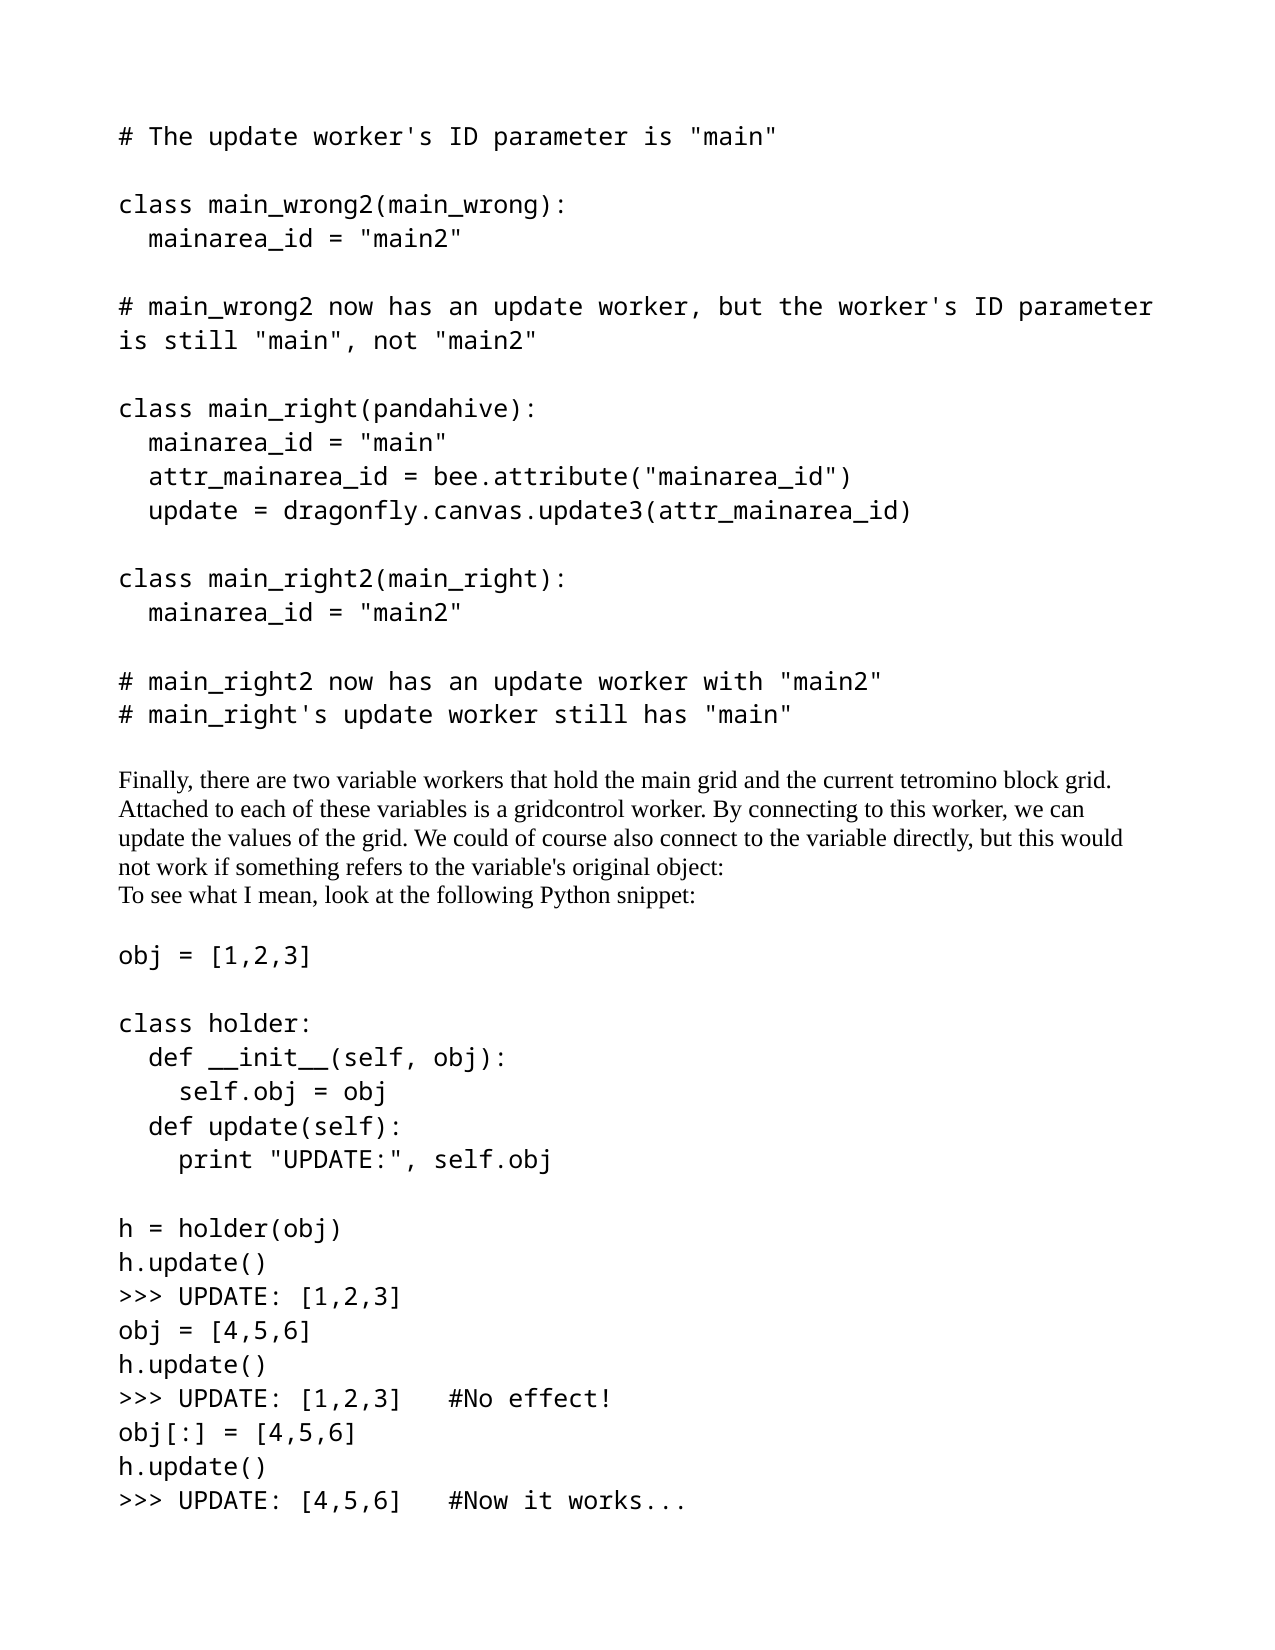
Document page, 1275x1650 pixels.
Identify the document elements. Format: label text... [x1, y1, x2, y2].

text def __init__(self, obj): [118, 1040, 1157, 1074]
text Finally, there are two variable workers that hold the main grid and the current tetromino block grid. Attached to each of these variables is a gridcontrol worker. By connecting to this worker, we can update the values of the grid. We could of course also connect to the variable directly, but this would not work if something refers to the variable's original object: [118, 765, 1157, 880]
text # main_wrong2 now has an update worker, but the worker's ID parameter is still "main", not "main2" [118, 288, 1157, 357]
text class main_right(pandahive): [118, 391, 1157, 425]
text mainarea_id = "main" [118, 425, 1157, 459]
text h.update() [118, 1347, 1157, 1381]
text def update(self): [118, 1108, 1157, 1142]
text self.obj = obj [118, 1074, 1157, 1108]
text To see what I mean, look at the following Python snippet: [118, 880, 1157, 909]
text class holder: [118, 1006, 1157, 1040]
text h = holder(obj) [118, 1210, 1157, 1244]
text h.update() [118, 1449, 1157, 1483]
text mainarea_id = "main2" [118, 220, 1157, 254]
text >>> UPDATE: [4,5,6] #Now it works... [118, 1483, 1157, 1517]
text # main_right's update worker still has "main" [118, 697, 1157, 731]
text obj[:] = [4,5,6] [118, 1415, 1157, 1449]
text update = dragonfly.canvas.update3(attr_mainarea_id) [118, 493, 1157, 527]
text >>> UPDATE: [1,2,3] #No effect! [118, 1381, 1157, 1415]
text class main_right2(main_right): [118, 561, 1157, 595]
text attr_mainarea_id = bee.attribute("mainarea_id") [118, 459, 1157, 493]
text class main_wrong2(main_wrong): [118, 186, 1157, 220]
text obj = [4,5,6] [118, 1312, 1157, 1347]
text print "UPDATE:", self.obj [118, 1142, 1157, 1176]
text h.update() [118, 1244, 1157, 1278]
text # main_right2 now has an update worker with "main2" [118, 663, 1157, 697]
text >>> UPDATE: [1,2,3] [118, 1278, 1157, 1312]
text obj = [1,2,3] [118, 938, 1157, 972]
text mainarea_id = "main2" [118, 595, 1157, 629]
text # The update worker's ID parameter is "main" [118, 118, 1157, 152]
